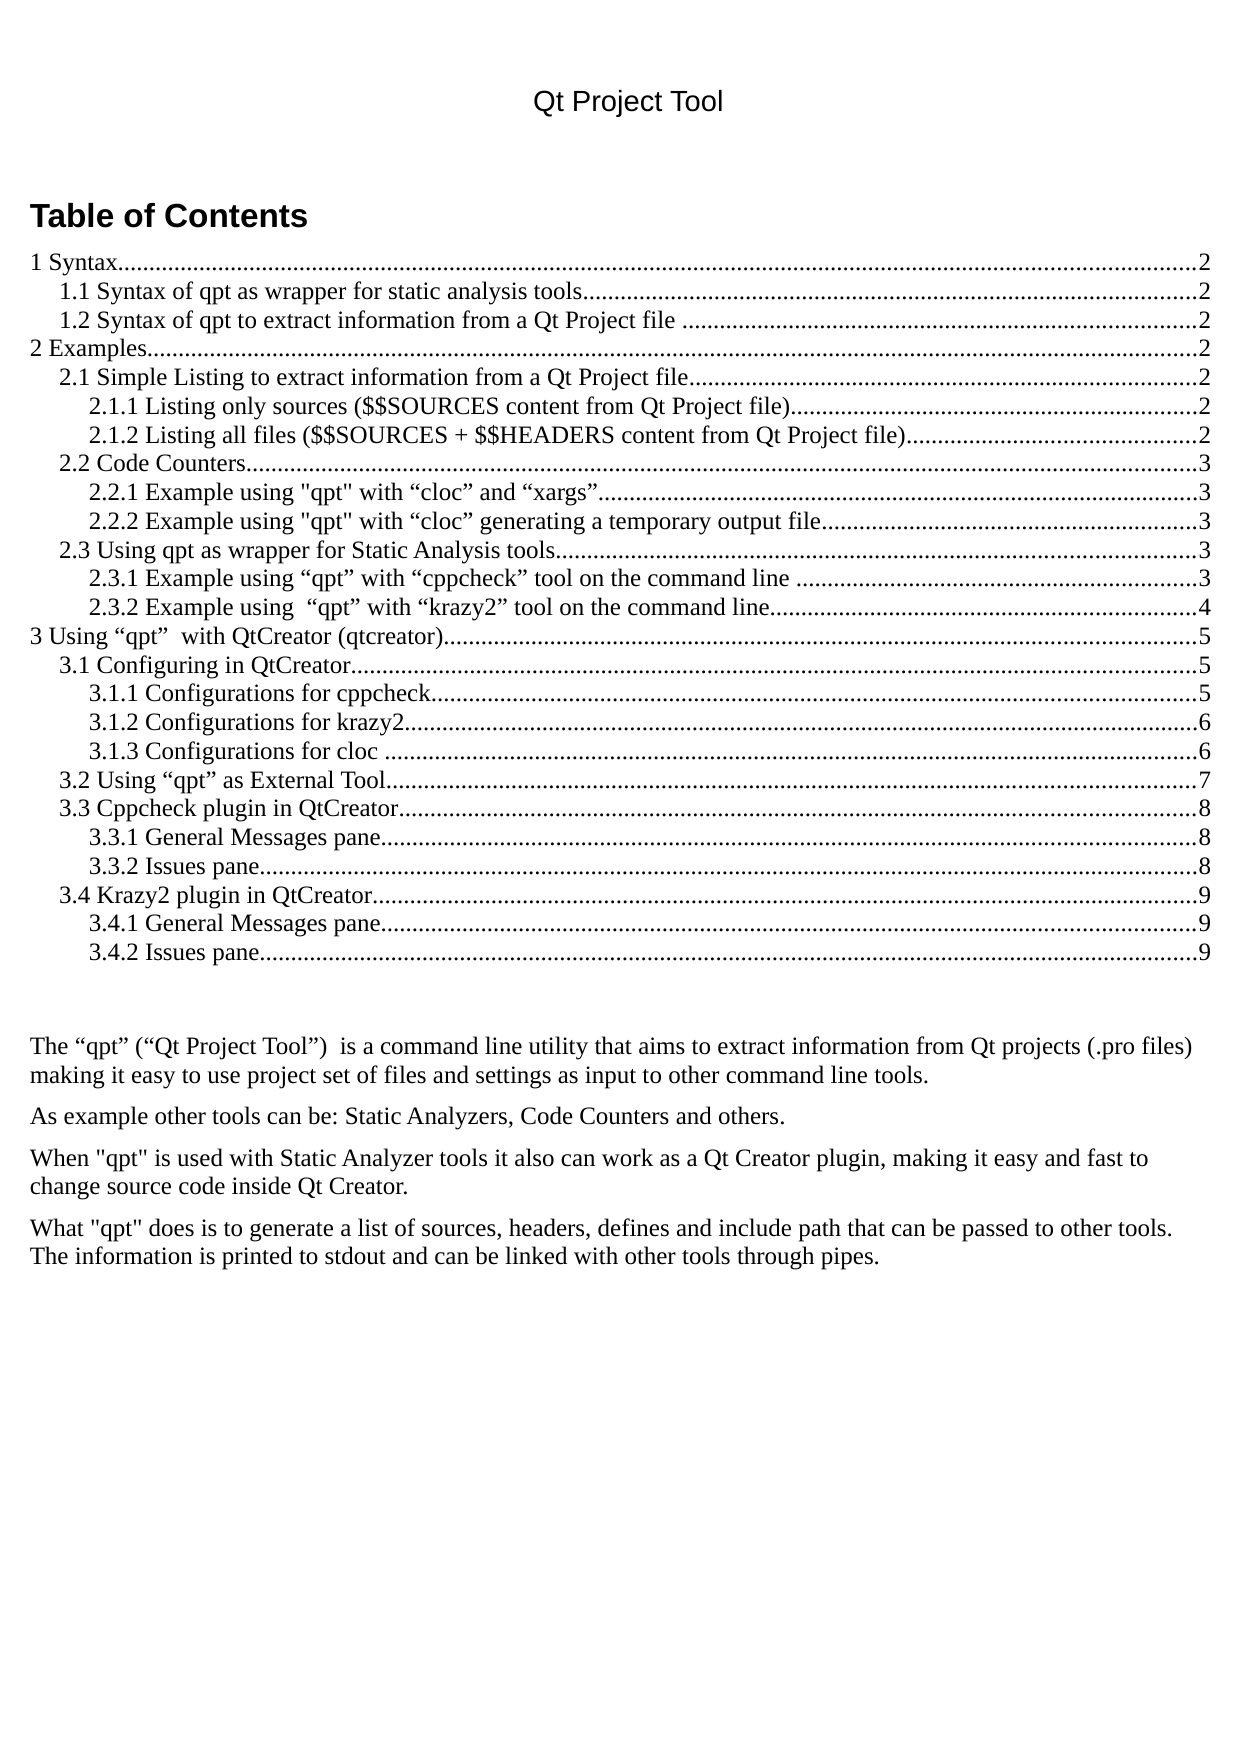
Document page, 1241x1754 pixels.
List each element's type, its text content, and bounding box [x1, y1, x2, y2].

text 2 Examples 2 [29, 333, 1211, 362]
text 3 Using “qpt” with QtCreator (qtcreator) 5 [29, 621, 1211, 650]
text As example other tools can be: Static Analyzers, Code Counters and others. [29, 1101, 1211, 1130]
text 2.3 Using qpt as wrapper for Static Analysis tools 3 [59, 535, 1211, 563]
text 1.1 Syntax of qpt as wrapper for static analysis tools 2 [59, 276, 1211, 305]
text 3.3.2 Issues pane 8 [88, 851, 1211, 880]
text 3.4.1 General Messages pane 9 [88, 908, 1211, 937]
text When "qpt" is used with Static Analyzer tools it also can work as a Qt Creator plugin, making it easy and fast to change source code inside Qt Creator. [29, 1143, 1211, 1200]
text 3.1.2 Configurations for krazy2 6 [88, 707, 1211, 736]
text 2.1.1 Listing only sources ($$SOURCES content from Qt Project file) 2 [88, 391, 1211, 420]
text 2.1 Simple Listing to extract information from a Qt Project file 2 [59, 362, 1211, 391]
text 3.3.1 General Messages pane 8 [88, 822, 1211, 851]
text 3.1.1 Configurations for cppcheck 5 [88, 678, 1211, 707]
text 3.4 Krazy2 plugin in QtCreator 9 [59, 880, 1211, 908]
text The “qpt” (“Qt Project Tool”) is a command line utility that aims to extract information from Qt projects (.pro files) making it easy to use project set of files and settings as input to other command line tools. [29, 1031, 1211, 1089]
text 3.2 Using “qpt” as External Tool 7 [59, 765, 1211, 793]
text 2.2 Code Counters 3 [59, 448, 1211, 477]
text 3.1.3 Configurations for cloc 6 [88, 736, 1211, 765]
text 1 Syntax 2 [29, 247, 1211, 276]
text 3.4.2 Issues pane 9 [88, 937, 1211, 966]
text 2.2.1 Example using "qpt" with “cloc” and “xargs” 3 [88, 477, 1211, 506]
text 1.2 Syntax of qpt to extract information from a Qt Project file 2 [59, 305, 1211, 333]
text 3.3 Cppcheck plugin in QtCreator 8 [59, 793, 1211, 822]
title Qt Project Tool [29, 84, 1211, 118]
text 2.3.1 Example using “qpt” with “cppcheck” tool on the command line 3 [88, 563, 1211, 592]
subtitle Table of Contents [29, 196, 1211, 235]
text 2.3.2 Example using “qpt” with “krazy2” tool on the command line 4 [88, 592, 1211, 621]
text 2.1.2 Listing all files ($$SOURCES + $$HEADERS content from Qt Project file) 2 [88, 420, 1211, 448]
text 2.2.2 Example using "qpt" with “cloc” generating a temporary output file 3 [88, 506, 1211, 535]
text 3.1 Configuring in QtCreator 5 [59, 650, 1211, 678]
text What "qpt" does is to generate a list of sources, headers, defines and include path that can be passed to other tools. The information is printed to stdout and can be linked with other tools through pipes. [29, 1213, 1211, 1270]
